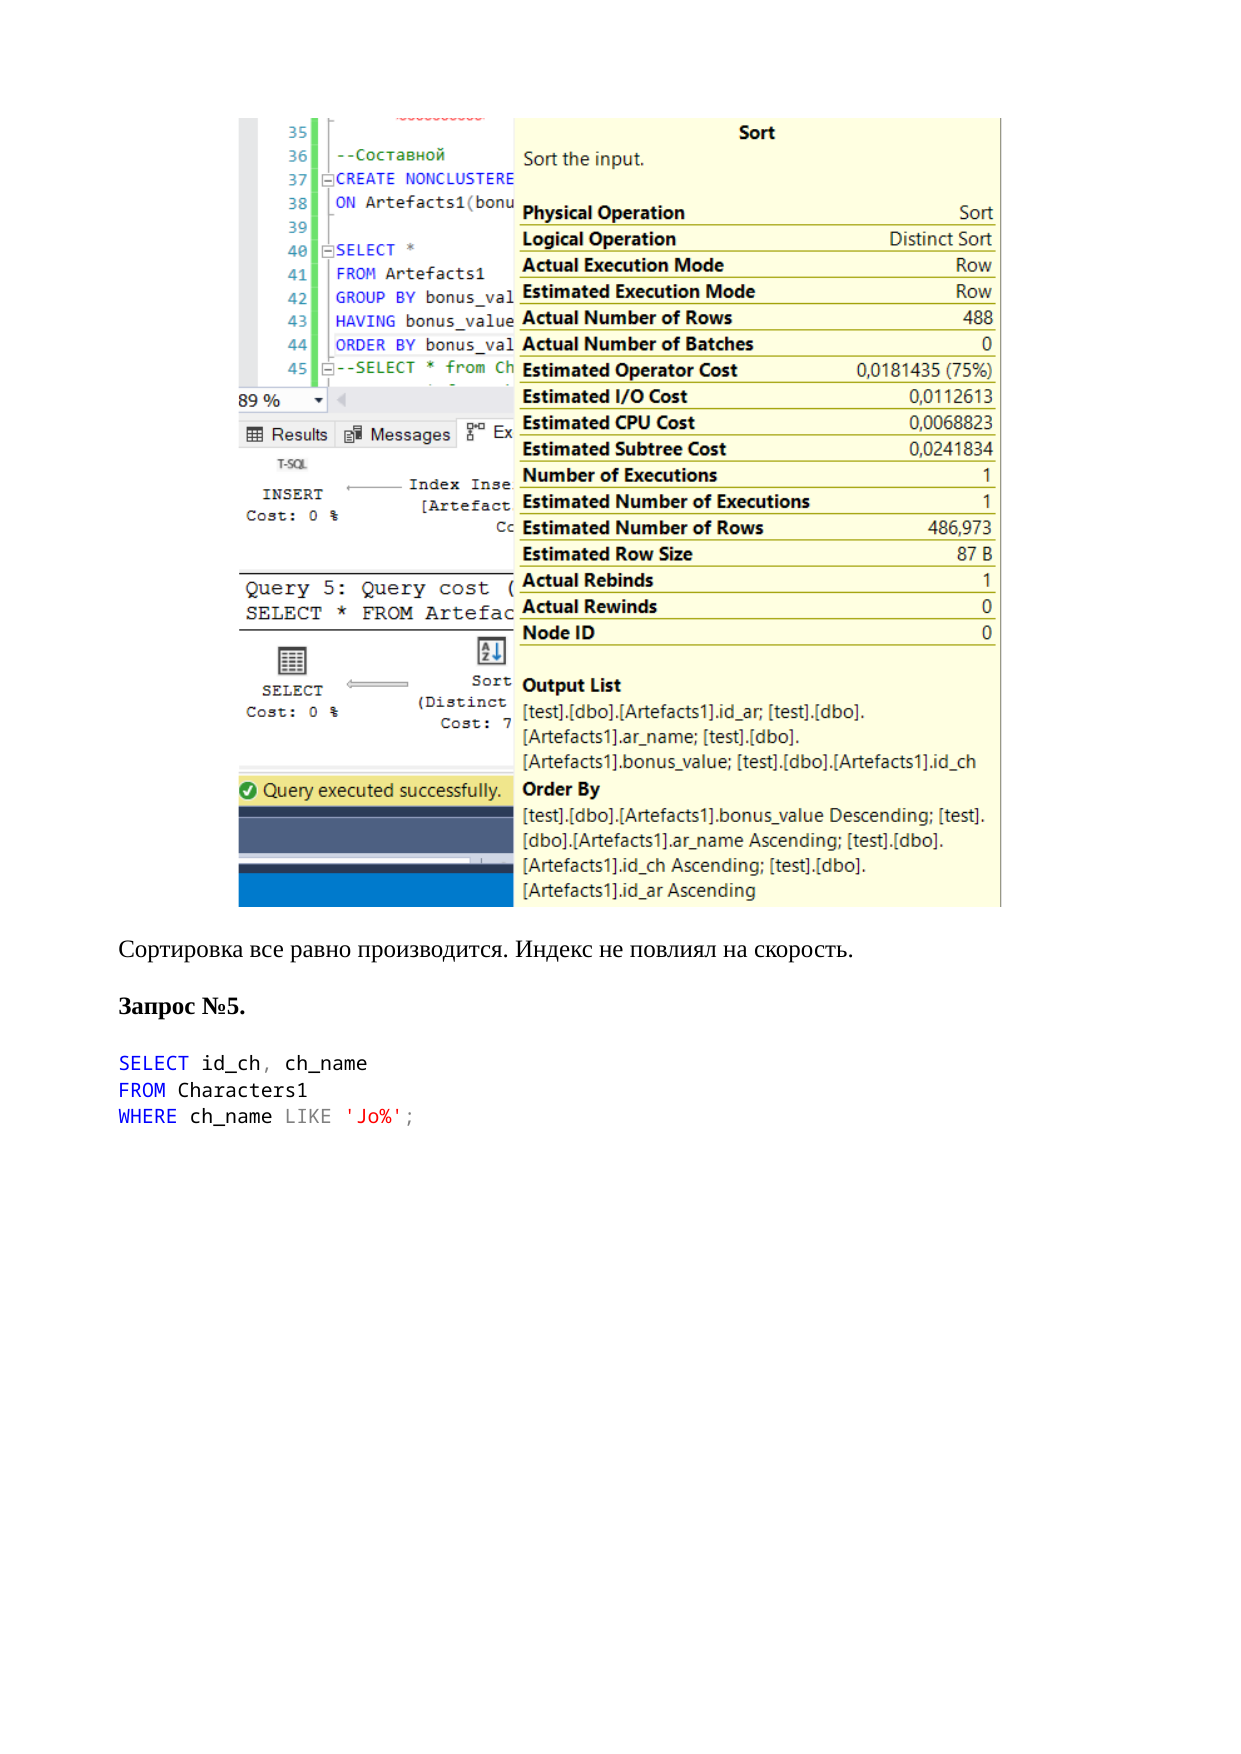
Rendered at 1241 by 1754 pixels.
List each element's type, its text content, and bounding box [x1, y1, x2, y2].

text Запрос №5. [118, 991, 1122, 1020]
text Сортировка все равно производится. Индекс не повлиял на скорость. [118, 934, 1122, 963]
text FROM Characters1 [118, 1076, 1122, 1103]
text SELECT id_ch, ch_name [118, 1049, 1122, 1076]
picture [238, 118, 1002, 907]
text WHERE ch_name LIKE 'Jo%'; [118, 1103, 1122, 1130]
